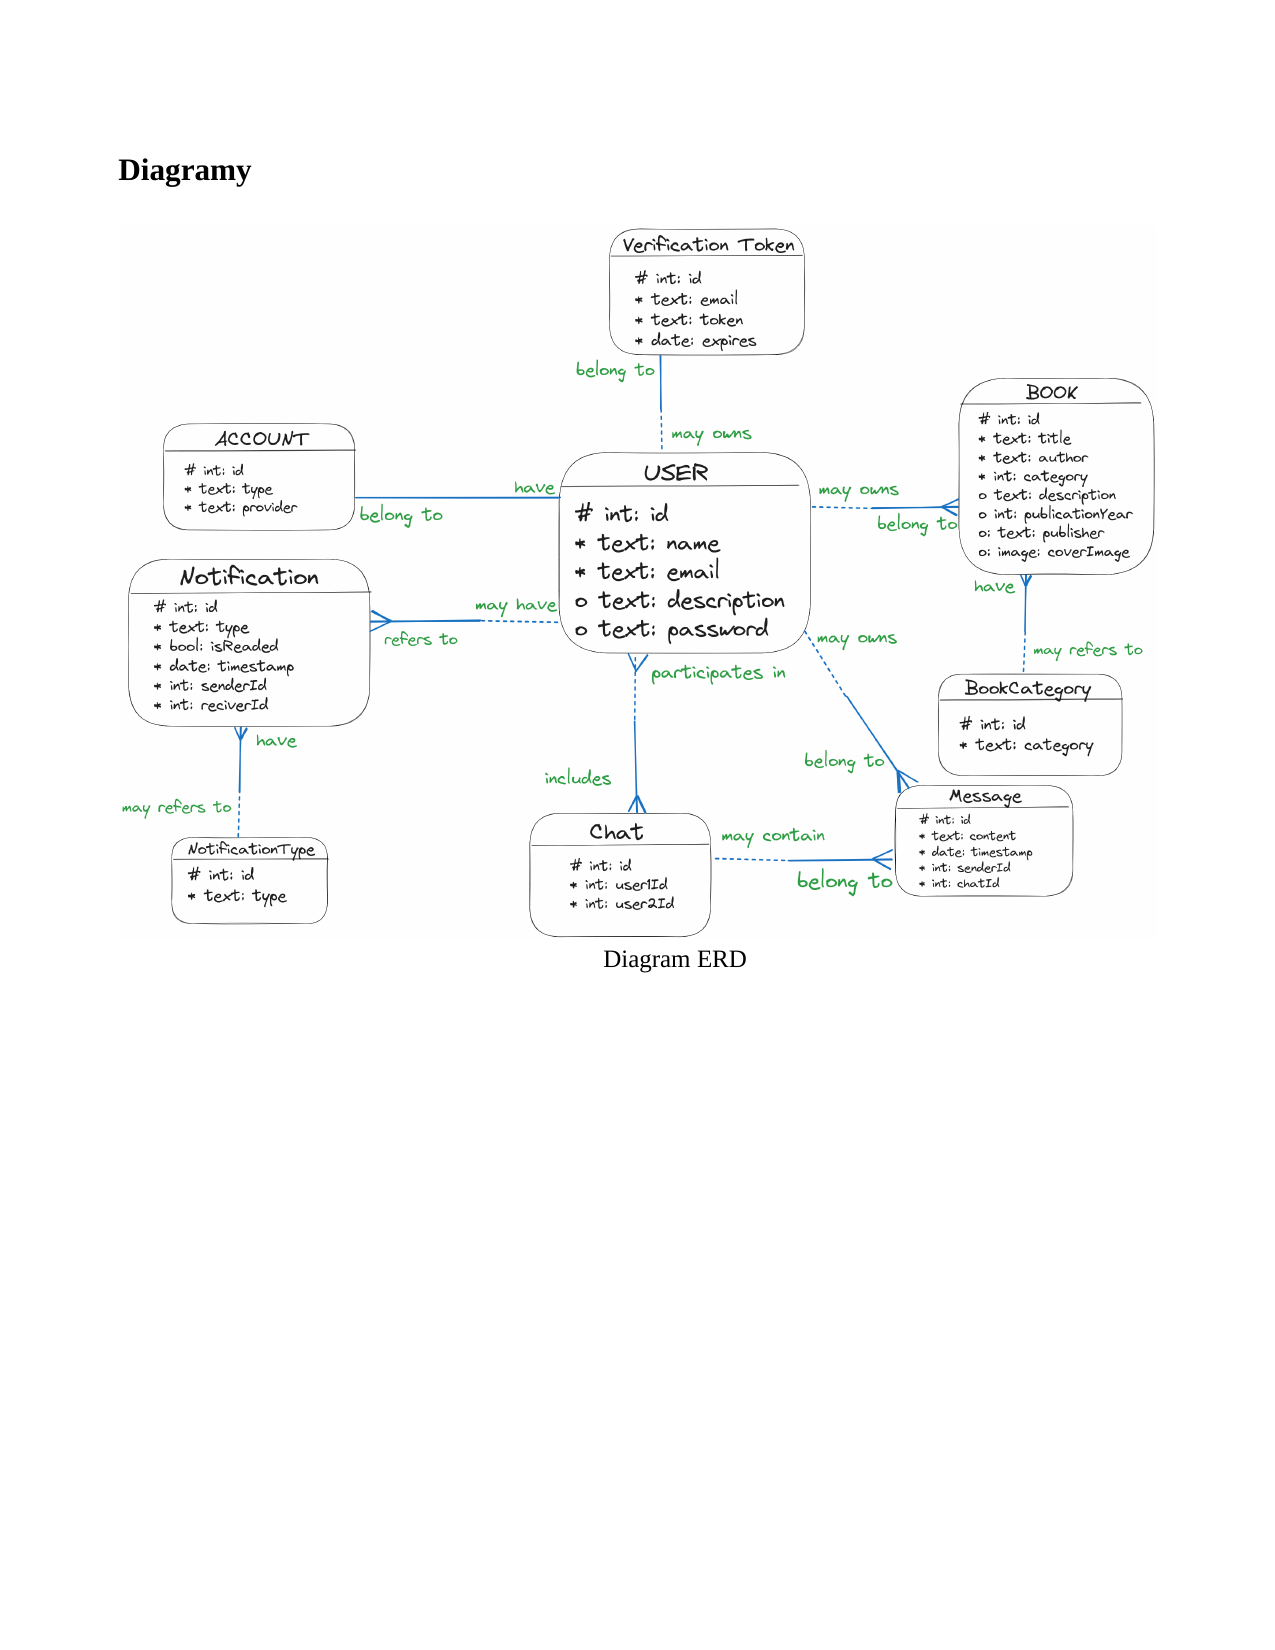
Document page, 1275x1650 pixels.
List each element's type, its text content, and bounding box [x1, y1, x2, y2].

list Diagram ERD [193, 944, 1157, 973]
picture [118, 225, 1157, 940]
text Diagramy [118, 151, 1157, 187]
